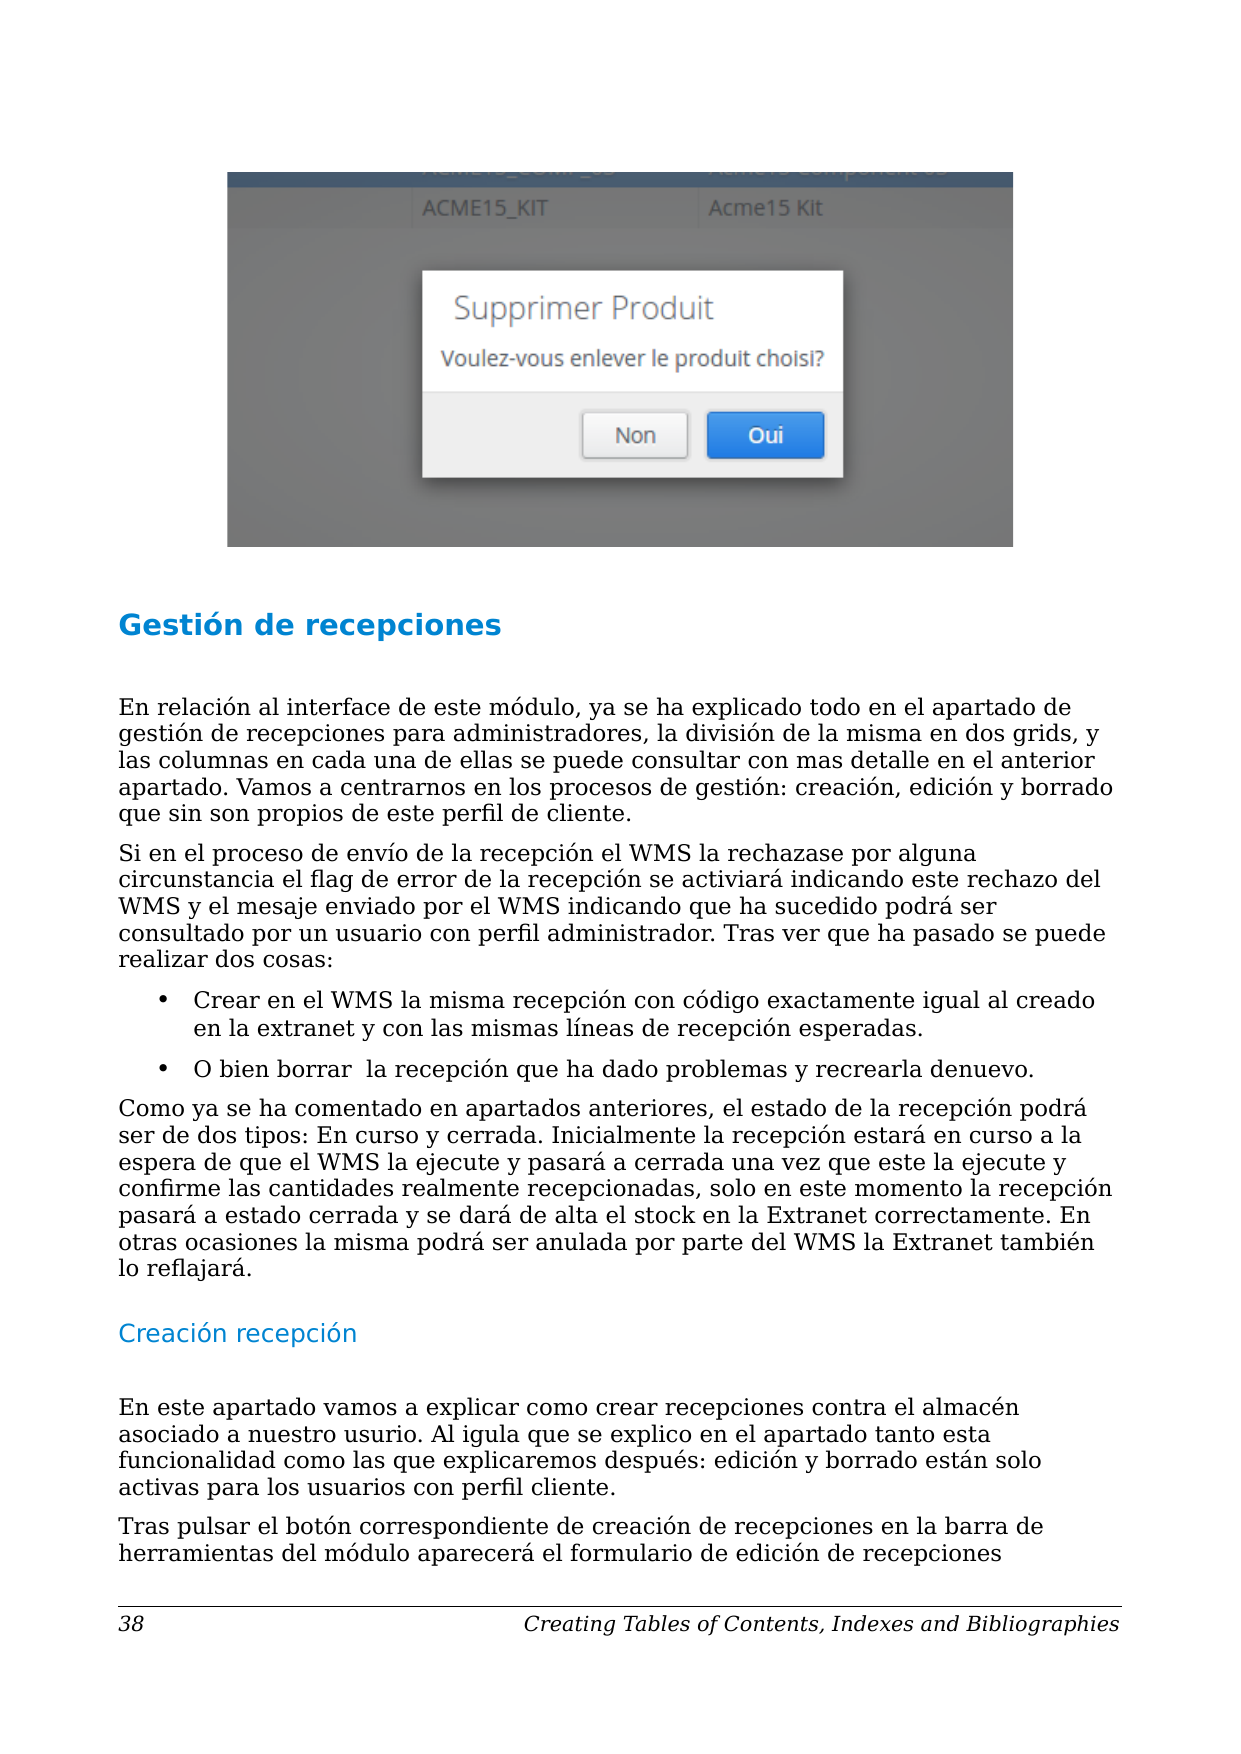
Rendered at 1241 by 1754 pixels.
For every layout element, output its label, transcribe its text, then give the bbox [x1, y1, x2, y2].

picture [227, 172, 1014, 547]
text Si en el proceso de envío de la recepción el WMS la rechazase por alguna circunstancia el flag de error de la recepción se activiará indicando este rechazo del WMS y el mesaje enviado por el WMS indicando que ha sucedido podrá ser consultado por un usuario con perfil administrador. Tras ver que ha pasado se puede realizar dos cosas: [118, 840, 1122, 973]
subtitle Gestión de recepciones [118, 608, 1122, 642]
text Tras pulsar el botón correspondiente de creación de recepciones en la barra de herramientas del módulo aparecerá el formulario de edición de recepciones [118, 1513, 1122, 1567]
text En relación al interface de este módulo, ya se ha explicado todo en el apartado de gestión de recepciones para administradores, la división de la misma en dos grids, y las columnas en cada una de ellas se puede consultar con mas detalle en el anterior apartado. Vamos a centrarnos en los procesos de gestión: creación, edición y borrado que sin son propios de este perfil de cliente. [118, 694, 1122, 827]
list O bien borrar la recepción que ha dado problemas y recrearla denuevo. [156, 1054, 1122, 1083]
text Como ya se ha comentado en apartados anteriores, el estado de la recepción podrá ser de dos tipos: En curso y cerrada. Inicialmente la recepción estará en curso a la espera de que el WMS la ejecute y pasará a cerrada una vez que este la ejecute y confirme las cantidades realmente recepcionadas, solo en este momento la recepción pasará a estado cerrada y se dará de alta el stock en la Extranet correctamente. En otras ocasiones la misma podrá ser anulada por parte del WMS la Extranet también lo reflajará. [118, 1096, 1122, 1282]
subtitle Creación recepción [118, 1320, 1122, 1349]
text En este apartado vamos a explicar como crear recepciones contra el almacén asociado a nuestro usurio. Al igula que se explico en el apartado tanto esta funcionalidad como las que explicaremos después: edición y borrado están solo activas para los usuarios con perfil cliente. [118, 1394, 1122, 1501]
list Crear en el WMS la misma recepción con código exactamente igual al creado en la extranet y con las mismas líneas de recepción esperadas. [156, 986, 1122, 1041]
